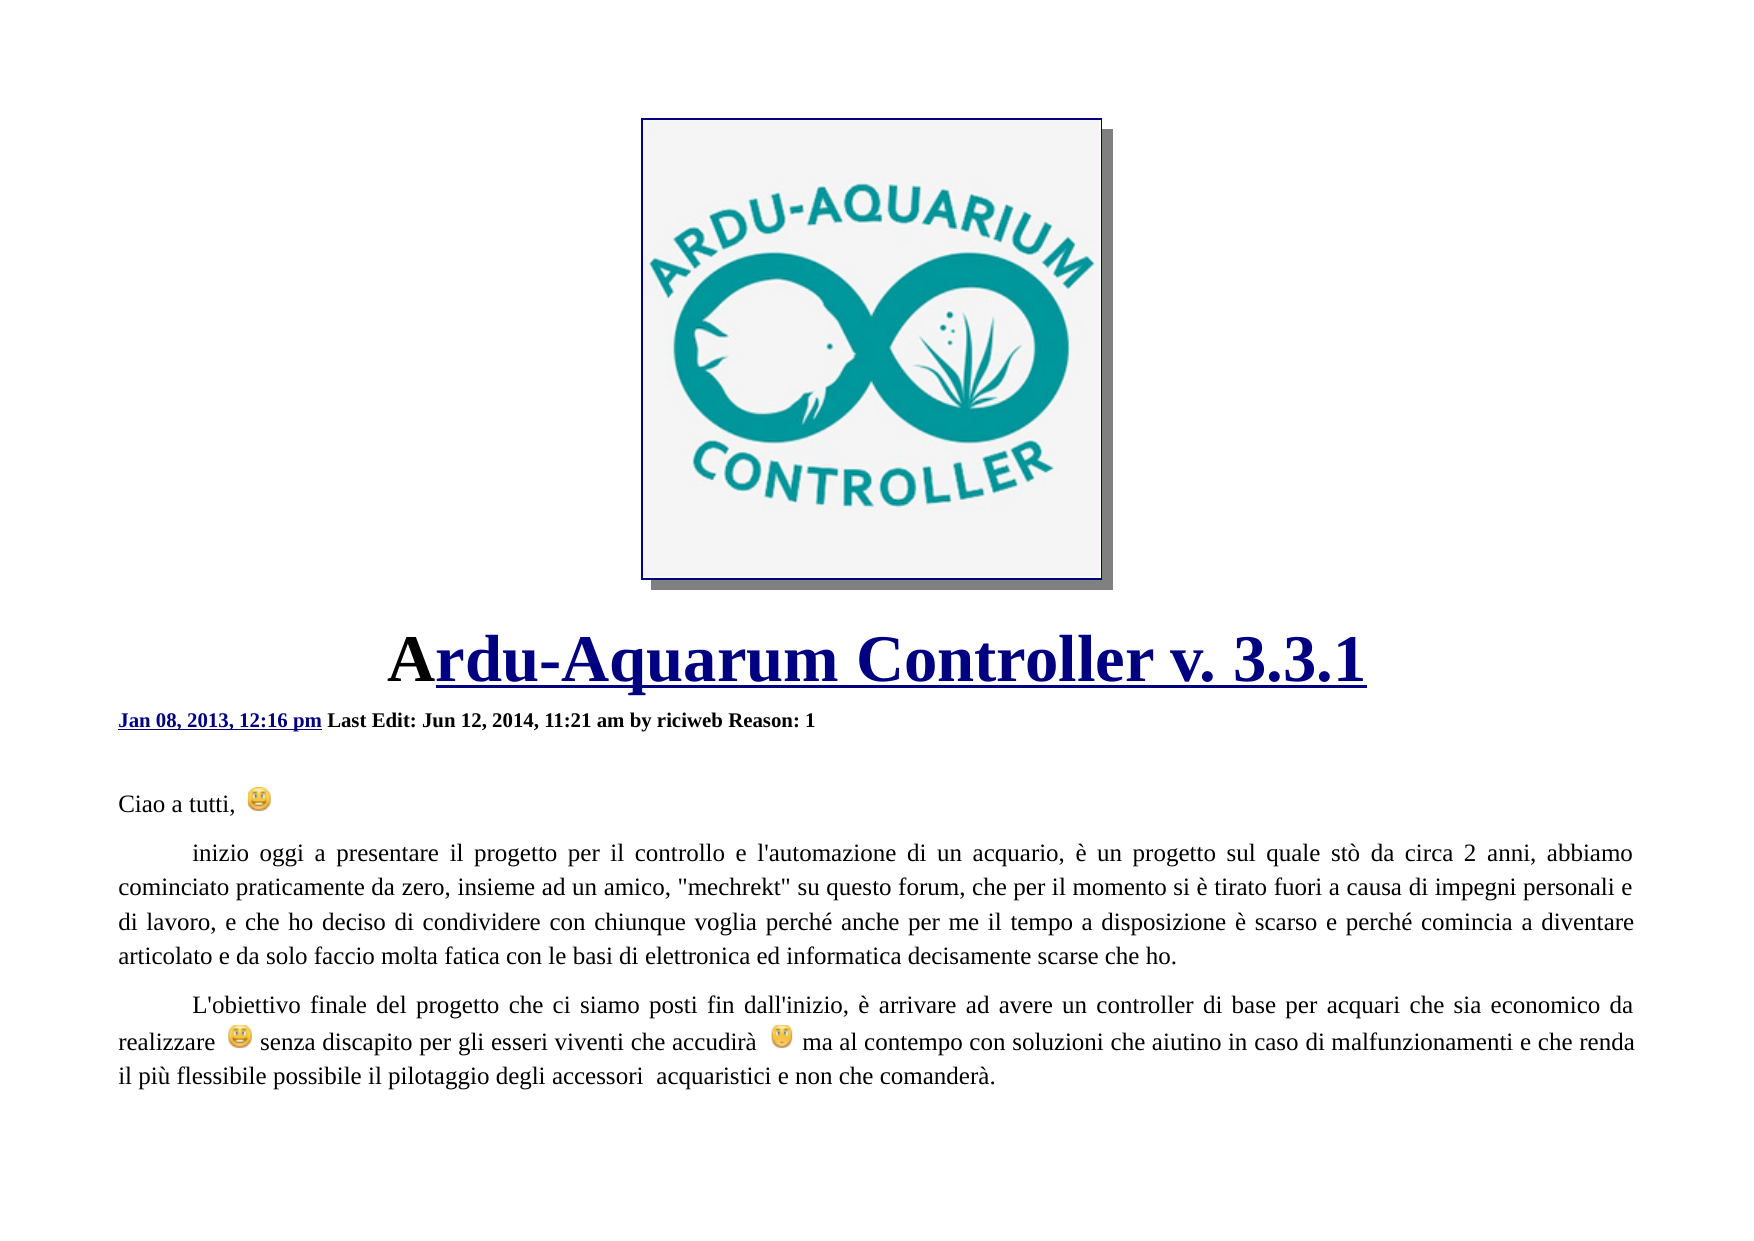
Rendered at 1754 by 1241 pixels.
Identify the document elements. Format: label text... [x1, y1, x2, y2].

text inizio oggi a presentare il progetto per il controllo e l'automazione di un acquario, è un progetto sul quale stò da circa 2 anni, abbiamo cominciato praticamente da zero, insieme ad un amico, "mechrekt" su questo forum, che per il momento si è tirato fuori a causa di impegni personali e di lavoro, e che ho deciso di condividere con chiunque voglia perché anche per me il tempo a disposizione è scarso e perché comincia a diventare articolato e da solo faccio molta fatica con le basi di elettronica ed informatica decisamente scarse che ho. [118, 838, 1636, 970]
picture [643, 120, 1101, 578]
text Ciao a tutti, [118, 787, 1636, 818]
picture [228, 1025, 254, 1050]
picture [247, 787, 273, 813]
subtitle Jan 08, 2013, 12:16 pm Last Edit: Jun 12, 2014, 11:21 am by riciweb Reason: 1 [118, 708, 1636, 732]
text Ardu-Aquarum Controller v. 3.3.1 [118, 619, 1636, 695]
text L'obiettivo finale del progetto che ci siamo posti fin dall'inizio, è arrivare ad avere un controller di base per acquari che sia economico da realizzare senza discapito per gli esseri viventi che accudirà ma al contempo con soluzioni che aiutino in caso di malfunzionamenti e che renda il più flessibile possibile il pilotaggio degli accessori acquaristici e non che comanderà. [118, 991, 1636, 1090]
picture [770, 1025, 796, 1050]
